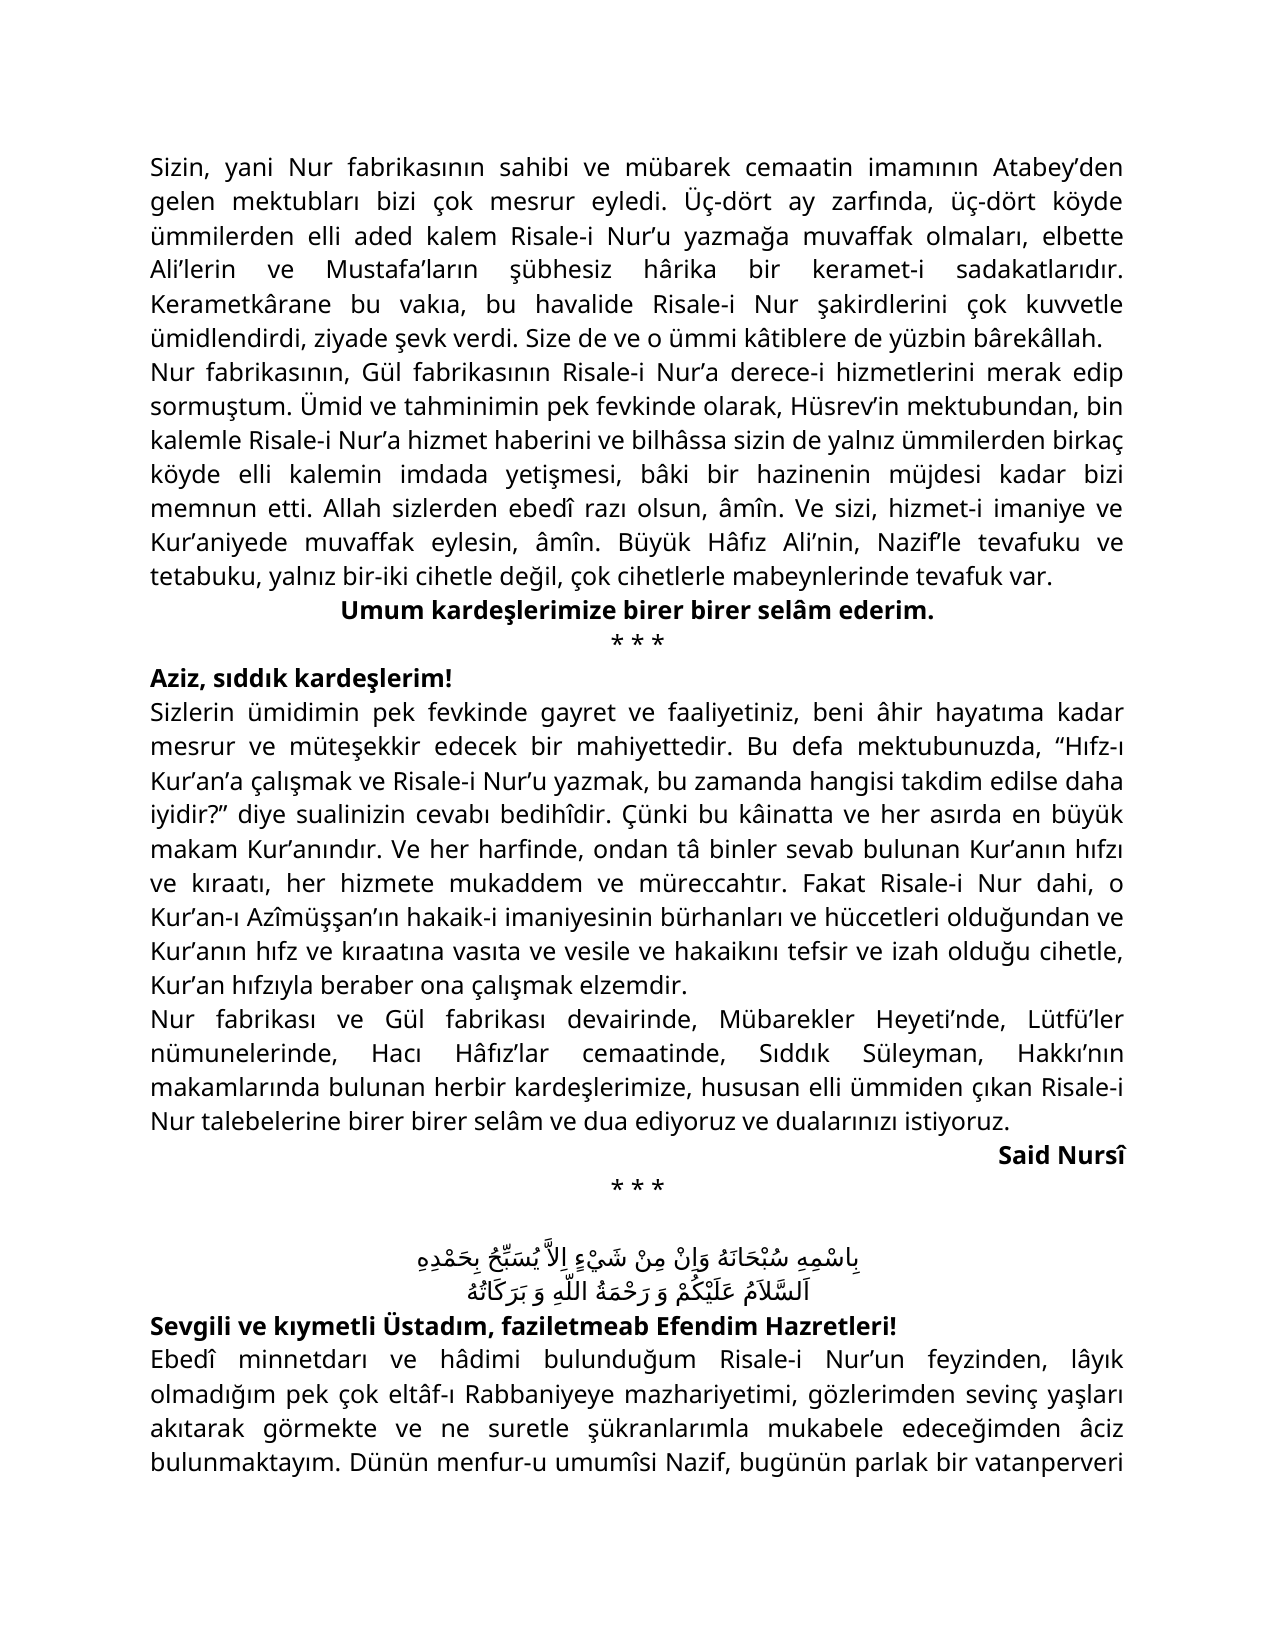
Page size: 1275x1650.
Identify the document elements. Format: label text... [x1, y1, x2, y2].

text Nur fabrikasının, Gül fabrikasının Risale-i Nur’a derece-i hizmetlerini merak edip sormuştum. Ümid ve tahminimin pek fevkinde olarak, Hüsrev’in mektubundan, bin kalemle Risale-i Nur’a hizmet haberini ve bilhâssa sizin de yalnız ümmilerden birkaç köyde elli kalemin imdada yetişmesi, bâki bir hazinenin müjdesi kadar bizi memnun etti. Allah sizlerden ebedî razı olsun, âmîn. Ve sizi, hizmet-i imaniye ve Kur’aniyede muvaffak eylesin, âmîn. Büyük Hâfız Ali’nin, Nazif’le tevafuku ve tetabuku, yalnız bir-iki cihetle değil, çok cihetlerle mabeynlerinde tevafuk var. [150, 354, 1125, 593]
text اَلسَّلاَمُ عَلَيْكُمْ وَ رَحْمَةُ اللّهِ وَ بَرَكَاتُهُ [150, 1274, 1125, 1308]
text Sizin, yani Nur fabrikasının sahibi ve mübarek cemaatin imamının Atabey’den gelen mektubları bizi çok mesrur eyledi. Üç-dört ay zarfında, üç-dört köyde ümmilerden elli aded kalem Risale-i Nur’u yazmağa muvaffak olmaları, elbette Ali’lerin ve Mustafa’ların şübhesiz hârika bir keramet-i sadakatlarıdır. Kerametkârane bu vakıa, bu havalide Risale-i Nur şakirdlerini çok kuvvetle ümidlendirdi, ziyade şevk verdi. Size de ve o ümmi kâtiblere de yüzbin bârekâllah. [150, 150, 1125, 354]
text Nur fabrikası ve Gül fabrikası devairinde, Mübarekler Heyeti’nde, Lütfü’ler nümunelerinde, Hacı Hâfız’lar cemaatinde, Sıddık Süleyman, Hakkı’nın makamlarında bulunan herbir kardeşlerimize, hususan elli ümmiden çıkan Risale-i Nur talebelerine birer birer selâm ve dua ediyoruz ve dualarınızı istiyoruz. [150, 1002, 1125, 1138]
text Ebedî minnetdarı ve hâdimi bulunduğum Risale-i Nur’un feyzinden, lâyık olmadığım pek çok eltâf-ı Rabbaniyeye mazhariyetimi, gözlerimden sevinç yaşları akıtarak görmekte ve ne suretle şükranlarımla mukabele edeceğimden âciz bulunmaktayım. Dünün menfur-u umumîsi Nazif, bugünün parlak bir vatanperveri veya hakikatçısı bulunmaktadır. اَلْحَمْدُ لِلّهِ هذَا مِنْ فَضْلِ رَبِّى. Senelerden beri müştakı bulunduğum Nur ve Gül fabrikaları, Mübarekler Heyeti’nin ve o mukaddes fabrikanın makine ve çarklarının nurlu sadâlarını kulaklarımla işitmek ve şu âciz ve kāsır ve cahil vaziyetimle, o yüksek ve Aşere-i Mübeşşere-i Kur’aniye’den olan Ashab-ı Güzin (Rıdvanullahi aleyhim ecmaîn) Efendilerimizin bugün şahsiyet-i maneviyelerini küçük bir mikyasta temsil eden sıddıklar, mücahidler, fedakâr kahramanlar cemaatinin iki mühim uzvu bulunan aziz kardeşlerimizden Mübarek Sabri ve Büyük Hâfız Ali’nin hakkımda gösterdikleri âlîcenabane muhabbet ve merbutiyet-i kalbiye.. ve hâdiselerin aynen tevafuku, bu yüksek ve muktedir nur deryasının nurlu rüzgârlarından hasıl olan dalgaların hışırtılarından sızan bir keramet-i gaybiye bulunduğundan, bizce pek kıymetdar olan bu mühim tevafukatın, günahkâr ve bütün geçmiş ömrü isyanla dolu bu âdi şahsımın öyle yüksek ve mukaddes bir heyetin mübarek iki uzvu tarafından hüsn-ü kabul görülerek iltifatlarına mazhar ve kıymetli mesaî ve hizmet-i kudsiyelerine tevafukla, pek cüz’î ve değersiz hizmetimize iştirak ederek benimsemek ve kabul etmek yüksekliğinde bulunmaları, Risale-i Nur’un kudsî kerametiyle Cenab-ı Rabb-ı İzzet’in nihayetsiz eltâf-ı Sübhaniyesinden büyük bir lütf-u Rabbanî bulunduğunu şükranla arzeder ve bu kıymetli kardeşlerimizin hizmet-i kudsiyelerinin denizinden bir katre mesabesindeki ve çok hatalı ve kıymetsiz ve cüz’î olan hizmetimizin âsâr-ı fiiliyesi olarak, bugün bendenizi lâyık bulmadığım halde, âciz ve cahil ve günahkâr şahsiyetim böyle yüksek ve erişilmesi muhal olan Ashab-ı Resulullah (Rıdvanullahi aleyhim ecmaîn) Hazeratının şahsiyet-i maneviyesinin küçük bir cilvesinin gölgesini temsil eden Mübarekler Heyetinin iki a’zâsının yüksek iltifatlarına mazhar etmiştir ki; bendenizi bu kudsî mazhariyete eriştiren Risale-i Nur delaletiyle Kādir-i Mutlak ve Hâlık-ı Zülcelal’e, Risale-i Nur’un hurufatı ve mevcudatın mikdarınca hamd ü sena eder ve bu güzide ve kıymetdar Mübarekler Heyetinin herbir a’zâlarına ve bütün kardeşlerimize ayrı ayrı ihtiramla minnet ve şükranlarımı arzederim. [150, 1342, 1125, 1478]
text Aziz, sıddık kardeşlerim! [150, 661, 1125, 695]
text Umum kardeşlerimize birer birer selâm ederim. [150, 593, 1125, 627]
text * * * [150, 627, 1125, 661]
text Said Nursî [150, 1138, 1125, 1172]
text Sizlerin ümidimin pek fevkinde gayret ve faaliyetiniz, beni âhir hayatıma kadar mesrur ve müteşekkir edecek bir mahiyettedir. Bu defa mektubunuzda, “Hıfz-ı Kur’an’a çalışmak ve Risale-i Nur’u yazmak, bu zamanda hangisi takdim edilse daha iyidir?” diye sualinizin cevabı bedihîdir. Çünki bu kâinatta ve her asırda en büyük makam Kur’anındır. Ve her harfinde, ondan tâ binler sevab bulunan Kur’anın hıfzı ve kıraatı, her hizmete mukaddem ve müreccahtır. Fakat Risale-i Nur dahi, o Kur’an-ı Azîmüşşan’ın hakaik-i imaniyesinin bürhanları ve hüccetleri olduğundan ve Kur’anın hıfz ve kıraatına vasıta ve vesile ve hakaikını tefsir ve izah olduğu cihetle, Kur’an hıfzıyla beraber ona çalışmak elzemdir. [150, 695, 1125, 1002]
text * * * [150, 1172, 1125, 1206]
text Sevgili ve kıymetli Üstadım, faziletmeab Efendim Hazretleri! [150, 1308, 1125, 1342]
text بِاسْمِهِ سُبْحَانَهُ وَاِنْ مِنْ شَيْءٍ اِلاَّ يُسَبِّحُ بِحَمْدِهِ [150, 1240, 1125, 1274]
